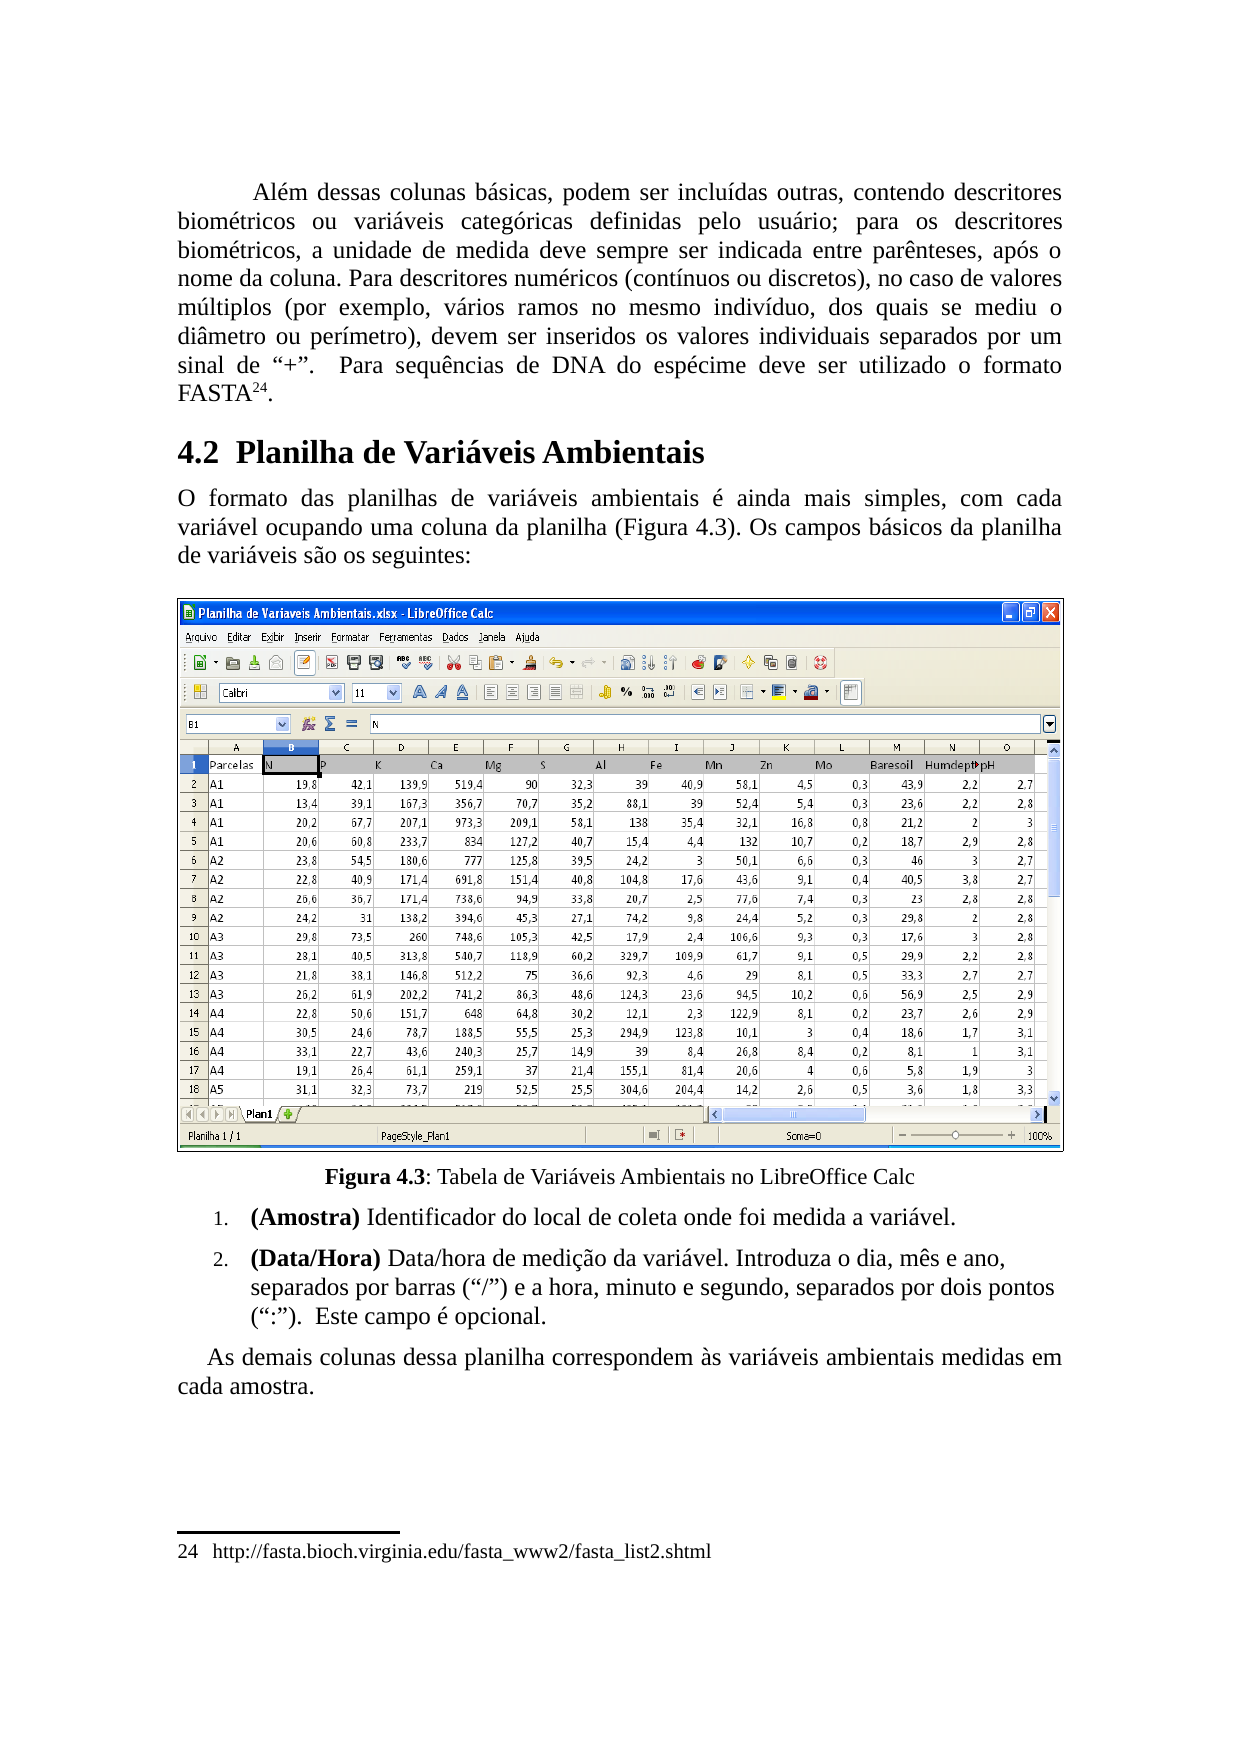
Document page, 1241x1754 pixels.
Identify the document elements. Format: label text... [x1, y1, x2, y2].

list (Data/Hora) Data/hora de medição da variável. Introduza o dia, mês e ano, separados por barras (“/”) e a hora, minuto e segundo, separados por dois pontos (“:”). Este campo é opcional. [213, 1243, 1063, 1330]
list (Amostra) Identificador do local de coleta onde foi medida a variável. [213, 1202, 1063, 1231]
text Além dessas colunas básicas, podem ser incluídas outras, contendo descritores biométricos ou variáveis categóricas definidas pelo usuário; para os descritores biométricos, a unidade de medida deve sempre ser indicada entre parênteses, após o nome da coluna. Para descritores numéricos (contínuos ou discretos), no caso de valores múltiplos (por exemplo, vários ramos no mesmo indivíduo, dos quais se mediu o diâmetro ou perímetro), devem ser inseridos os valores individuais separados por um sinal de “+”. Para sequências de DNA do espécime deve ser utilizado o formato FASTA. [177, 177, 1063, 407]
text O formato das planilhas de variáveis ambientais é ainda mais simples, com cada variável ocupando uma coluna da planilha (Figura 4.3). Os campos básicos da planilha de variáveis são os seguintes: [177, 483, 1063, 569]
text http://fasta.bioch.virginia.edu/fasta_www2/fasta_list2.shtml [177, 1538, 1063, 1563]
list As demais colunas dessa planilha correspondem às variáveis ambientais medidas em cada amostra. [177, 1342, 1063, 1400]
picture [180, 601, 1060, 1148]
text Figura 4.3: Tabela de Variáveis Ambientais no LibreOffice Calc [177, 1163, 1063, 1190]
subtitle 4.2 Planilha de Variáveis Ambientais [177, 432, 1063, 471]
